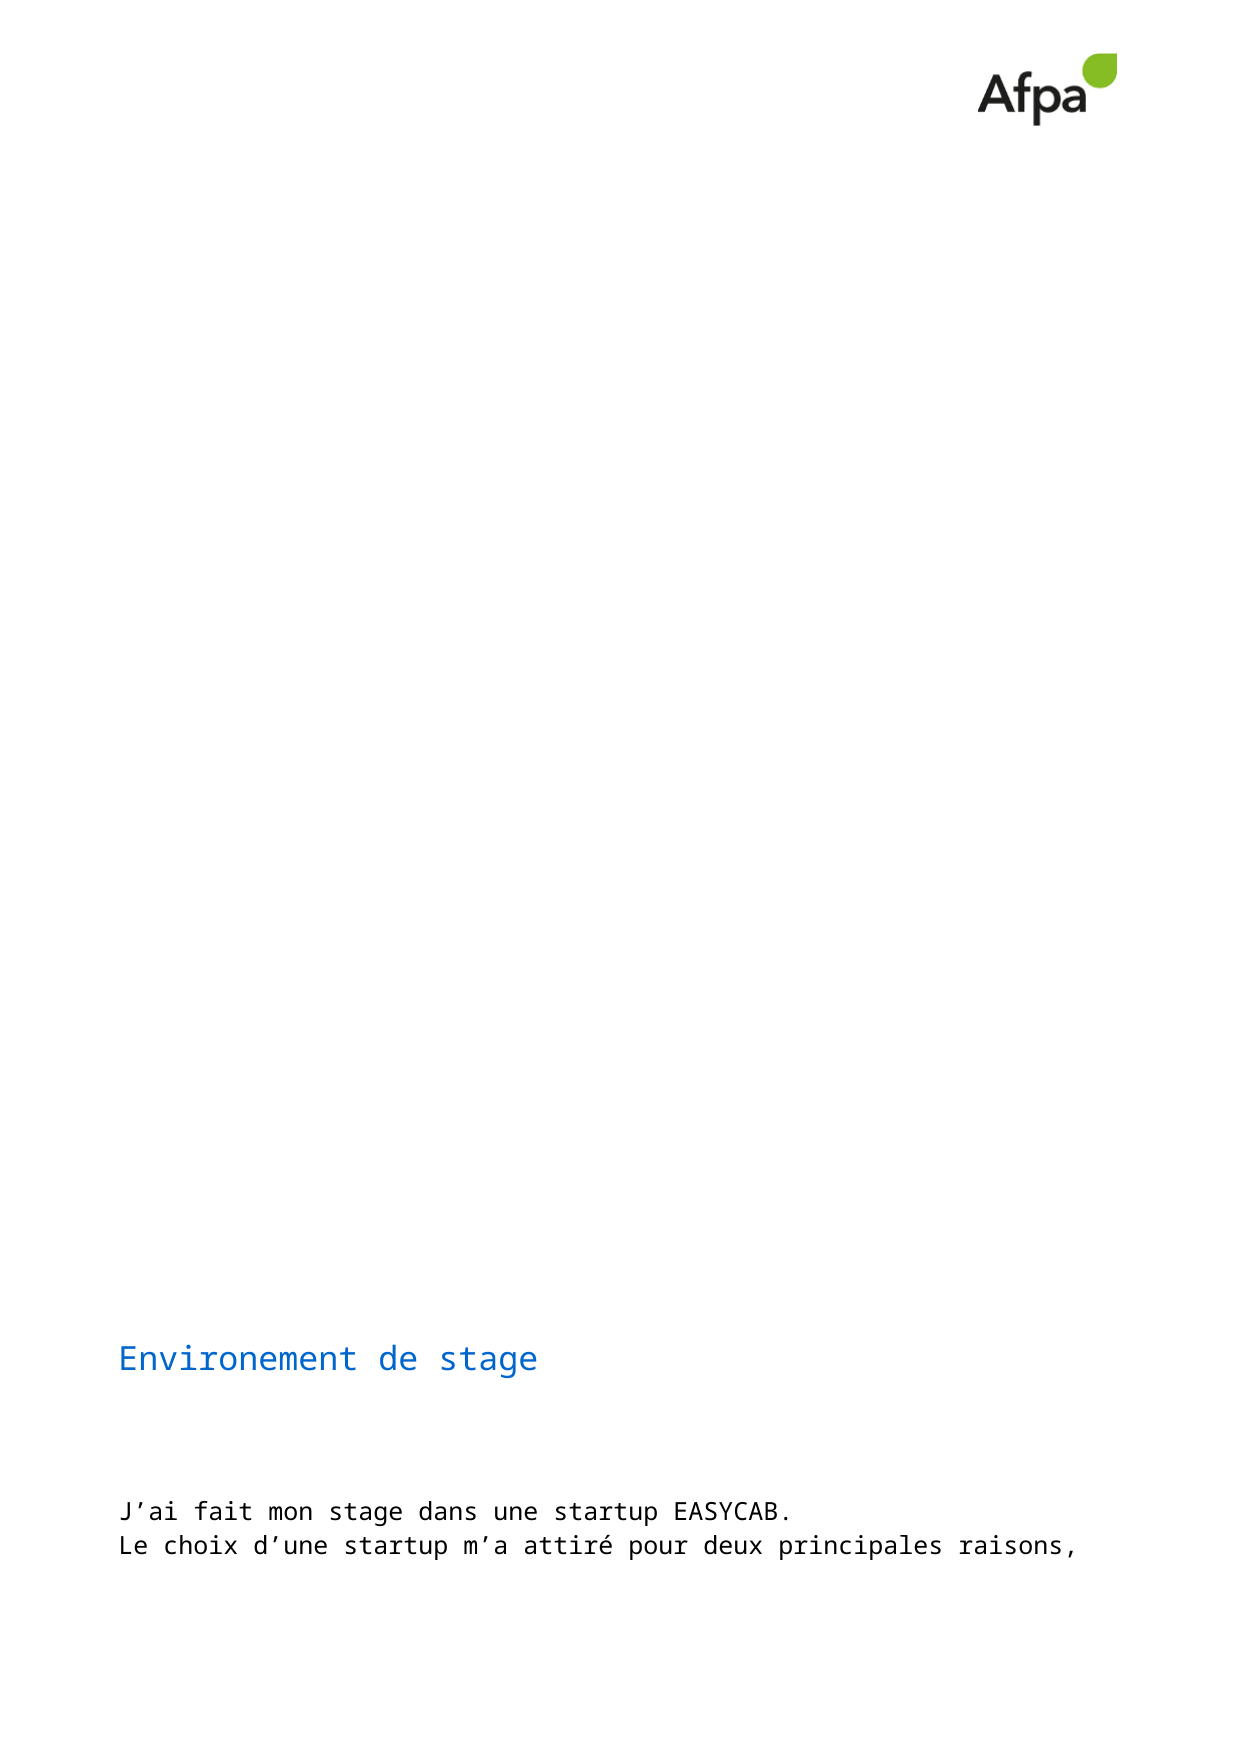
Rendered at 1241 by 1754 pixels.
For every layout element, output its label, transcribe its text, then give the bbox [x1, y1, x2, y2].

picture [977, 53, 1117, 126]
text Environement de stage [118, 1335, 1122, 1380]
text J’ai fait mon stage dans une startup EASYCAB. [118, 1494, 1122, 1528]
text Le choix d’une startup m’a attiré pour deux principales raisons, [118, 1528, 1122, 1562]
